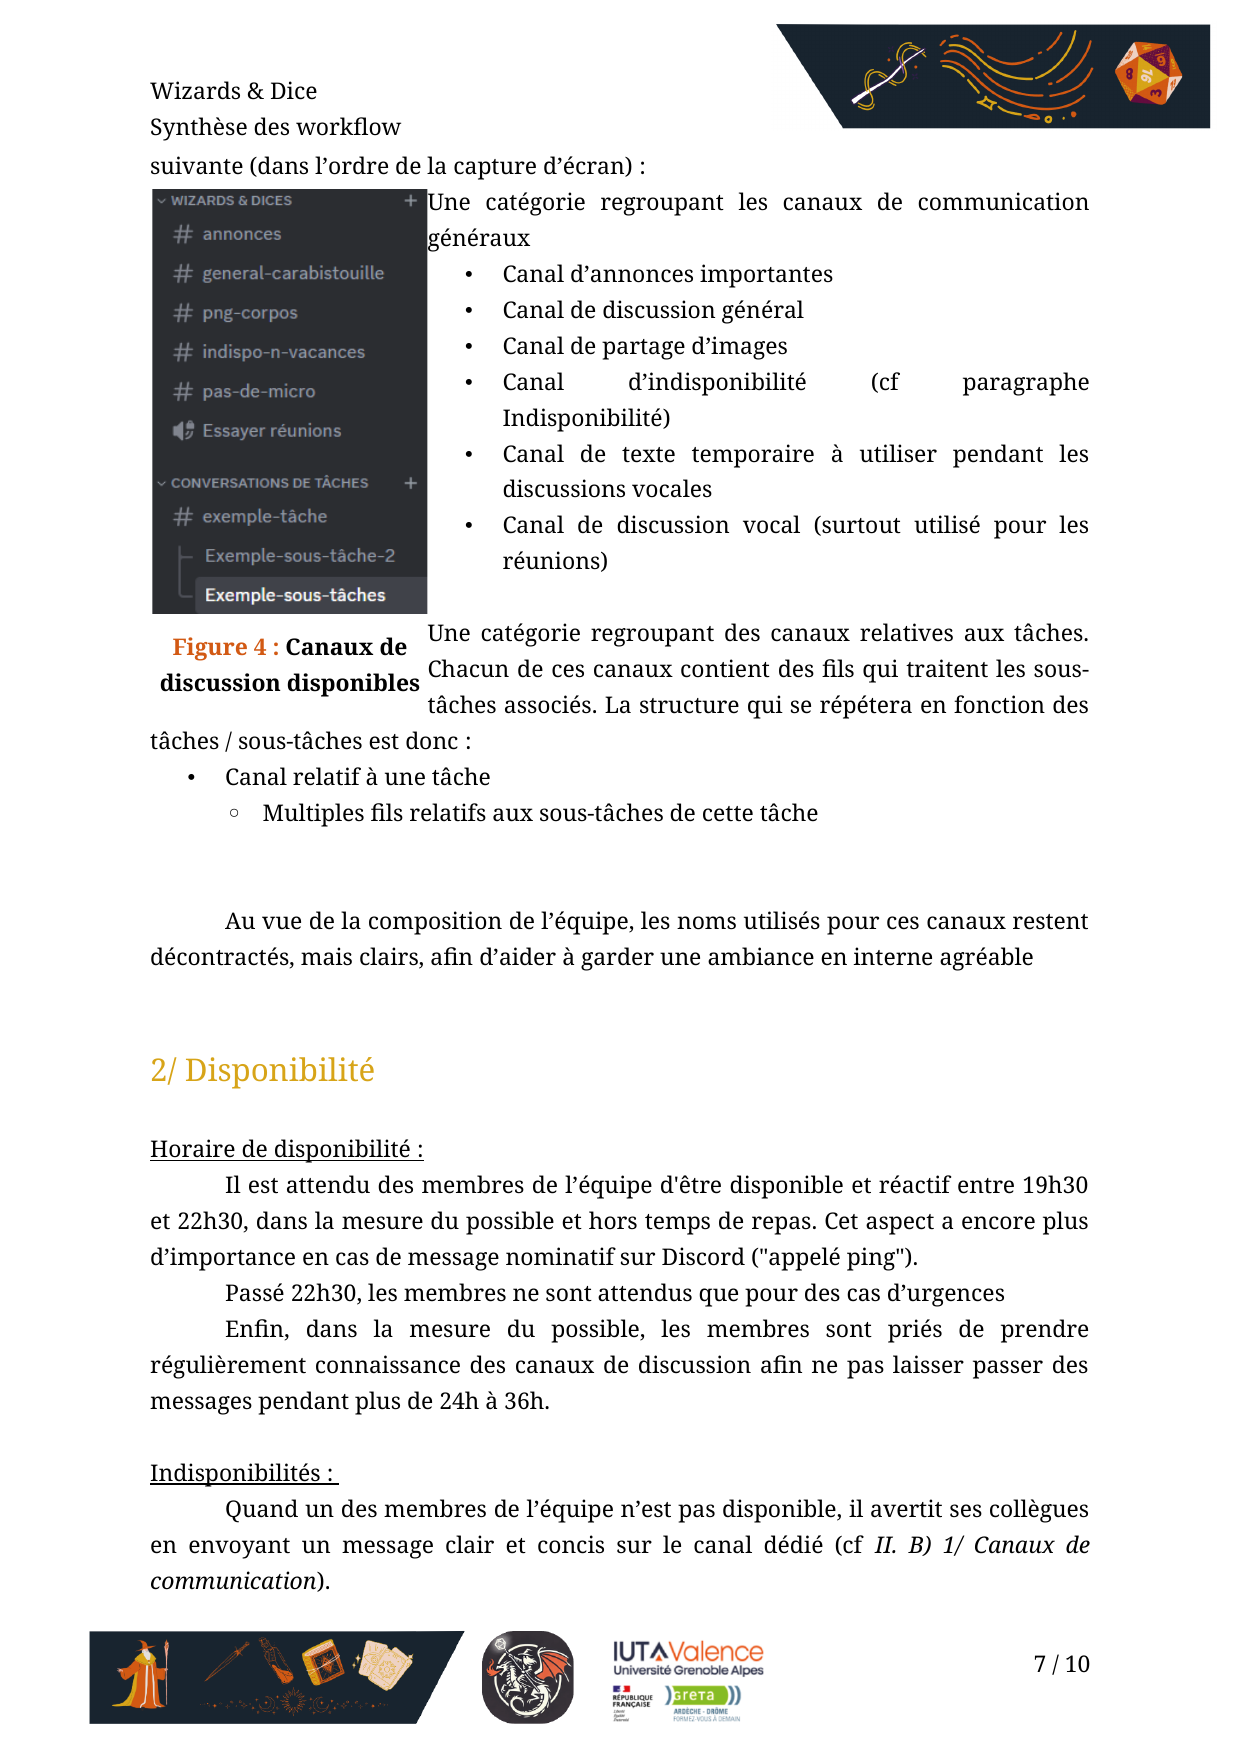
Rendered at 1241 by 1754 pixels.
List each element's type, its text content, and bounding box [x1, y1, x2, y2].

text Figure 4 : Canaux de discussion disponibles [152, 614, 427, 698]
list Canal relatif à une tâche [187, 761, 1090, 792]
text Quand un des membres de l’équipe n’est pas disponible, il avertit ses collègues en envoyant un message clair et concis sur le canal dédié (cf II. B) 1/ Canaux de communication). [150, 1493, 1090, 1596]
text Une catégorie regroupant des canaux relatives aux tâches. Chacun de ces canaux contient des fils qui traitent les sous-tâches associés. La structure qui se répétera en fonction des tâches / sous-tâches est donc : [150, 617, 1090, 756]
text Enfin, dans la mesure du possible, les membres sont priés de prendre régulièrement connaissance des canaux de discussion afin ne pas laisser passer des messages pendant plus de 24h à 36h. [150, 1313, 1090, 1416]
picture [81, 1620, 788, 1733]
text suivante (dans l’ordre de la capture d’écran) : [150, 150, 1090, 181]
list Multiples fils relatifs aux sous-tâches de cette tâche [225, 797, 1090, 828]
picture [152, 189, 428, 614]
text Indisponibilités : [150, 1457, 1090, 1488]
list Canal d’annonces importantes [428, 258, 1090, 289]
text [152, 698, 427, 714]
text Au vue de la composition de l’équipe, les noms utilisés pour ces canaux restent décontractés, mais clairs, afin d’aider à garder une ambiance en interne agréable [150, 905, 1090, 972]
list Canal de discussion vocal (surtout utilisé pour les réunions) [428, 509, 1090, 577]
list Canal de partage d’images [428, 330, 1090, 361]
text Horaire de disponibilité : [150, 1133, 1090, 1164]
list Canal d’indisponibilité (cf paragraphe Indisponibilité) [428, 366, 1090, 433]
subtitle Disponibilité [150, 1048, 1090, 1091]
list Canal de discussion général [428, 294, 1090, 325]
text Passé 22h30, les membres ne sont attendus que pour des cas d’urgences [150, 1277, 1090, 1308]
list Canal de texte temporaire à utiliser pendant les discussions vocales [428, 437, 1090, 505]
text Une catégorie regroupant les canaux de communication généraux [150, 186, 1090, 253]
picture [771, 21, 1218, 131]
text Il est attendu des membres de l’équipe d'être disponible et réactif entre 19h30 et 22h30, dans la mesure du possible et hors temps de repas. Cet aspect a encore plus d’importance en cas de message nominatif sur Discord ("appelé ping"). [150, 1169, 1090, 1272]
